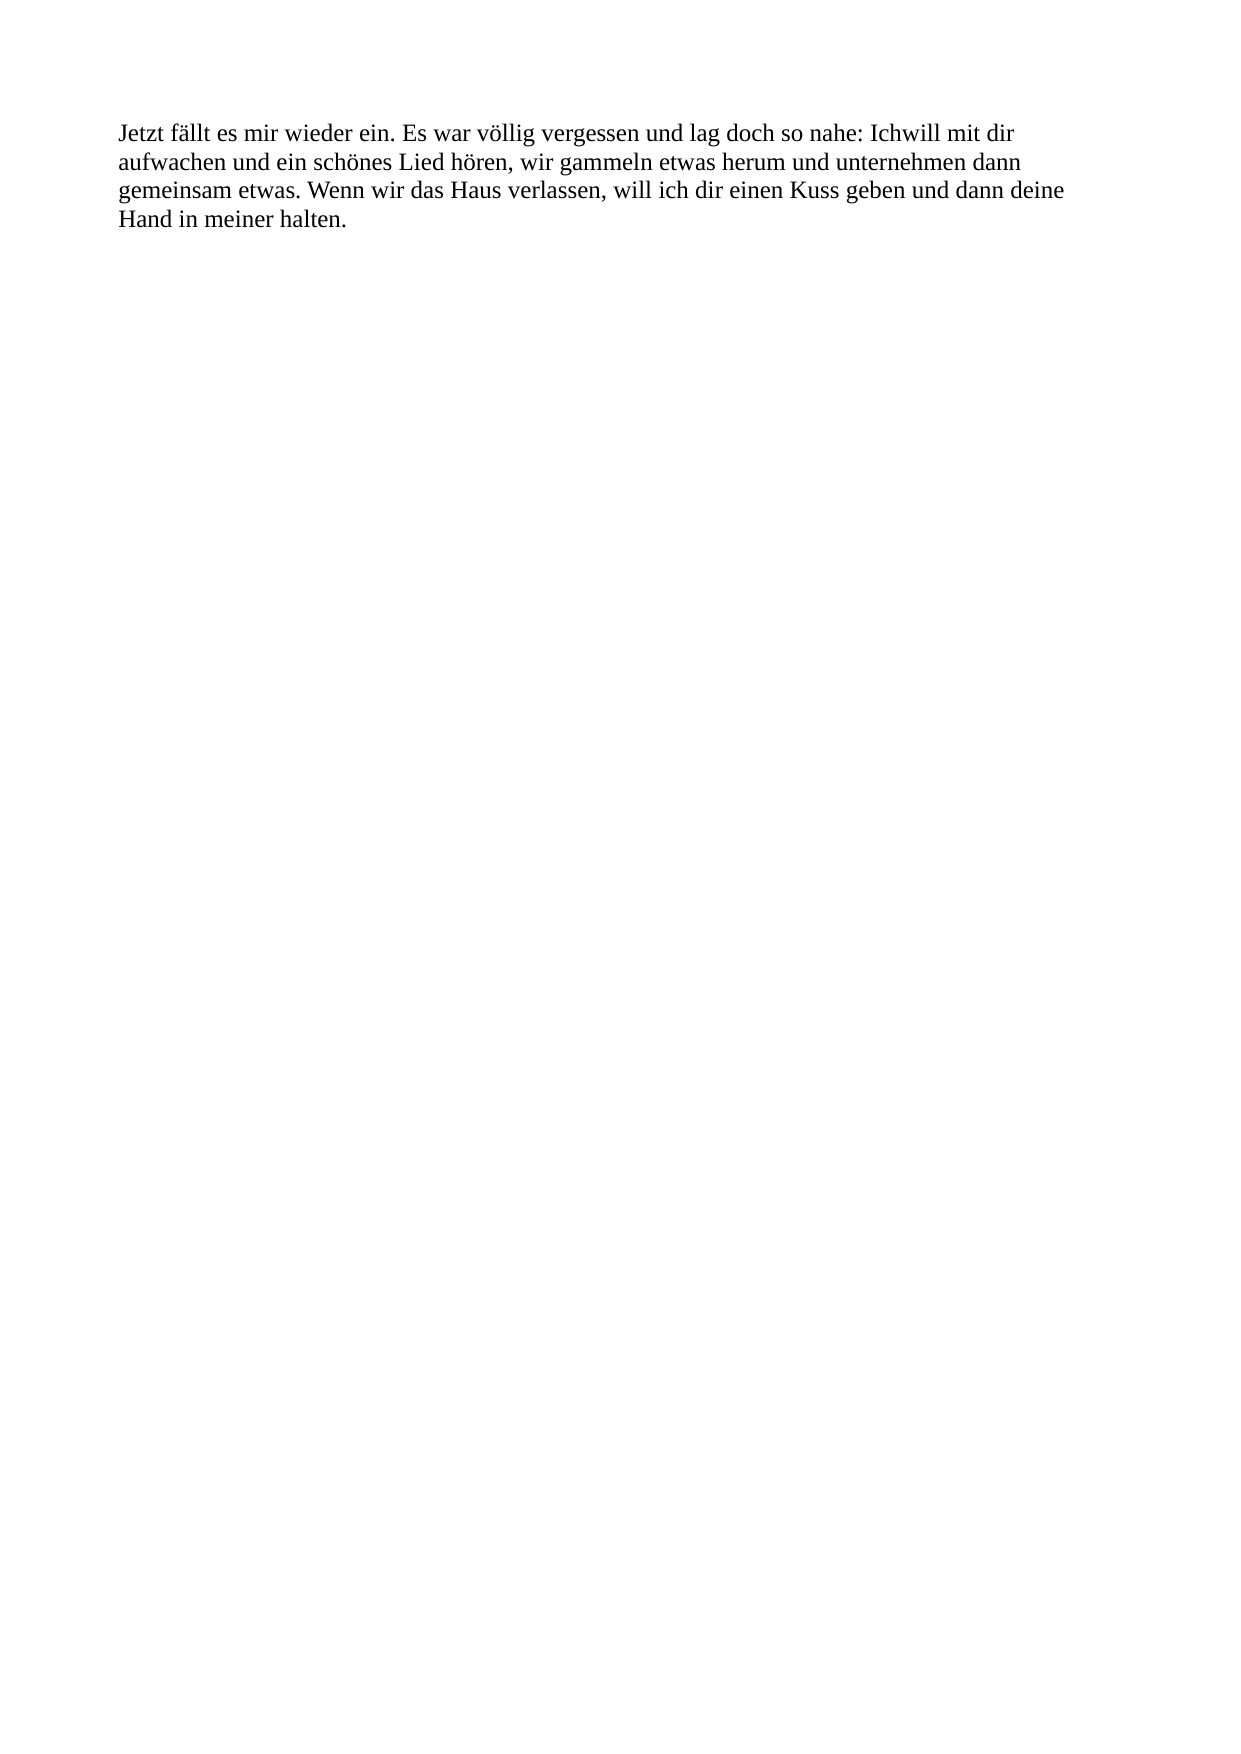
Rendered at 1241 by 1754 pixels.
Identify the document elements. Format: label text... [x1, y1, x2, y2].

text Jetzt fällt es mir wieder ein. Es war völlig vergessen und lag doch so nahe: Ichwill mit dir aufwachen und ein schönes Lied hören, wir gammeln etwas herum und unternehmen dann gemeinsam etwas. Wenn wir das Haus verlassen, will ich dir einen Kuss geben und dann deine Hand in meiner halten. [118, 118, 1122, 233]
